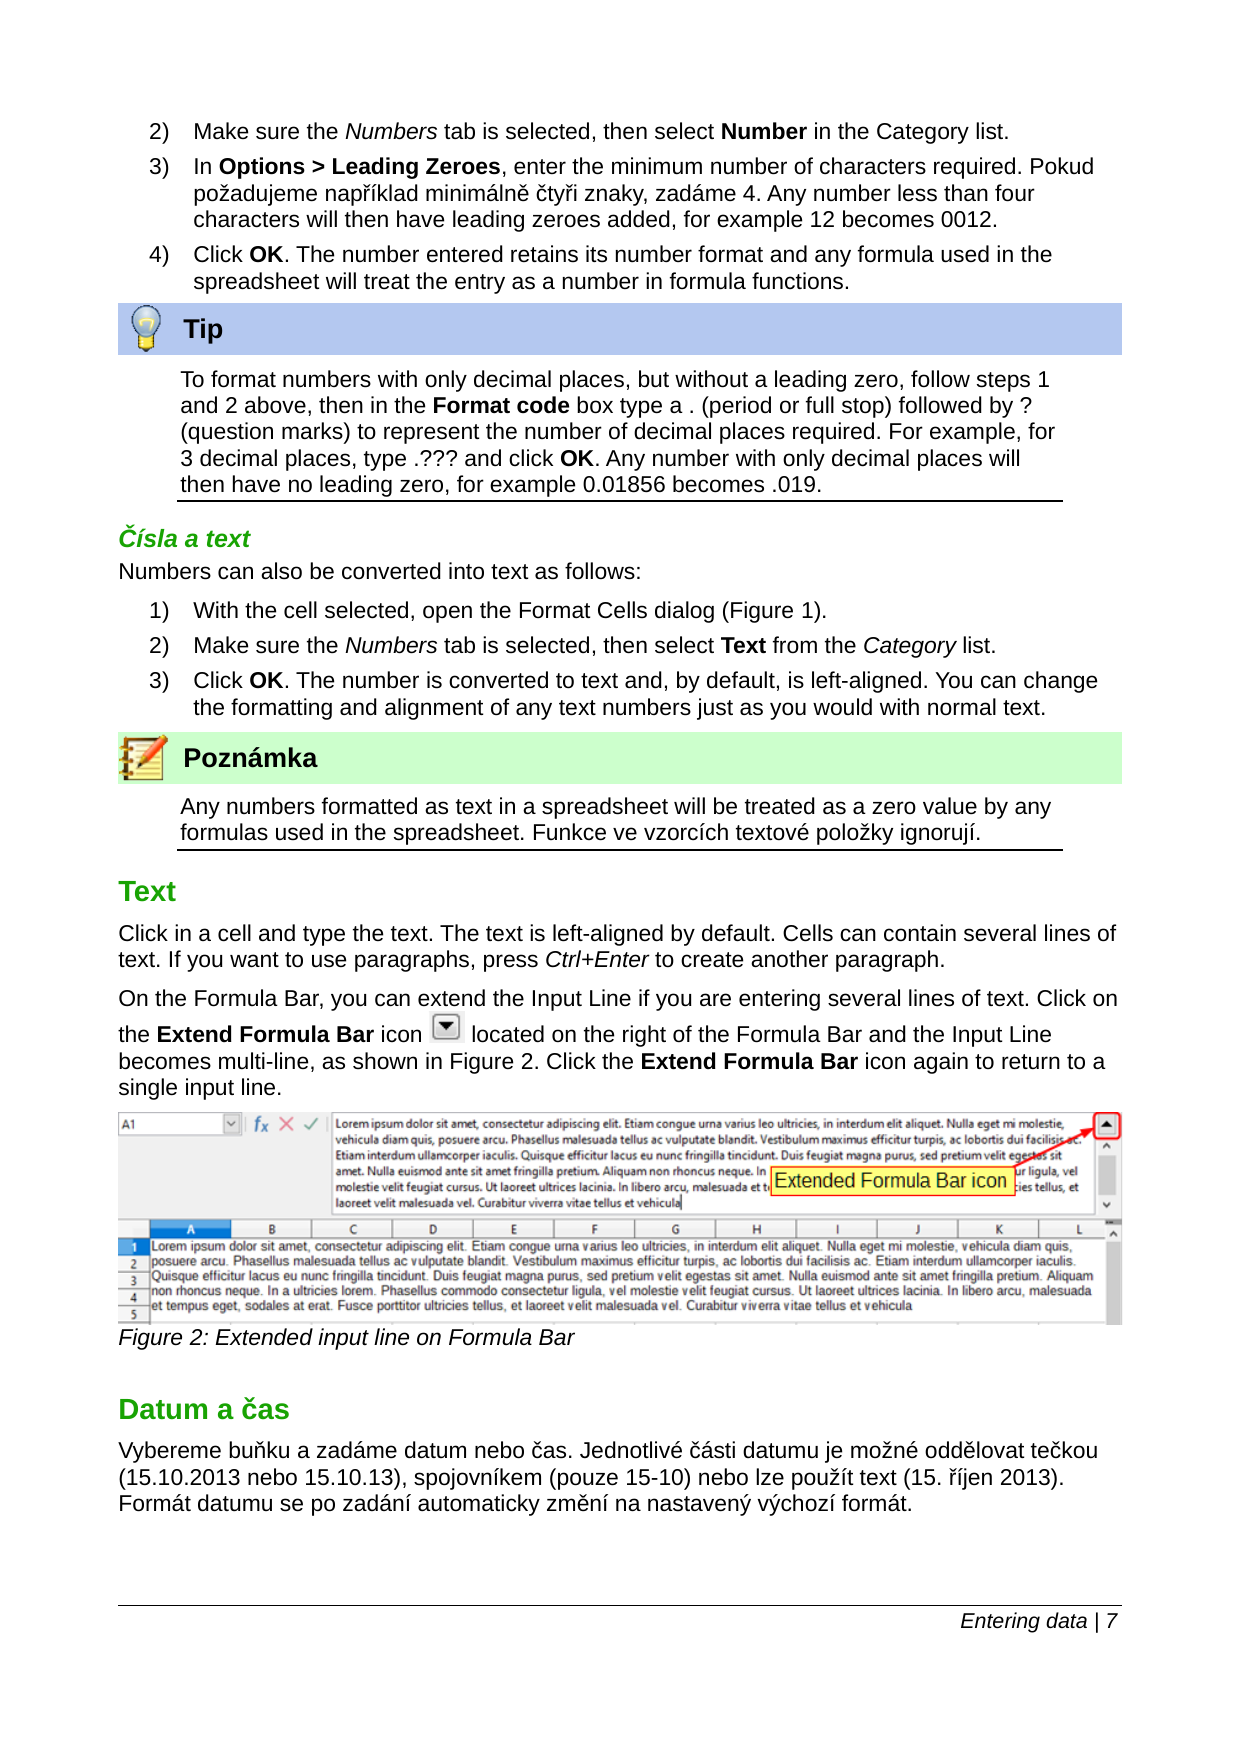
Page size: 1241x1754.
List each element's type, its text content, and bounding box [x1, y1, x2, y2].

picture [119, 303, 170, 355]
list In Options > Leading Zeroes, enter the minimum number of characters required. Pokud požadujeme například minimálně čtyři znaky, zadáme 4. Any number less than four characters will then have leading zeroes added, for example 12 becomes 0012. [169, 153, 1122, 232]
text Numbers can also be converted into text as follows: [118, 558, 1122, 584]
list With the cell selected, open the Format Cells dialog (Figure 1). [169, 597, 1122, 623]
list Click OK. The number entered retains its number format and any formula used in the spreadsheet will treat the entry as a number in formula functions. [169, 241, 1122, 294]
text Figure 2: Extended input line on Formula Bar [118, 1325, 1122, 1351]
list Make sure the Numbers tab is selected, then select Number in the Category list. [169, 118, 1122, 144]
text To format numbers with only decimal places, but without a leading zero, follow steps 1 and 2 above, then in the Format code box type a . (period or full stop) followed by ? (question marks) to represent the number of decimal places required. For example, for 3 decimal places, type .??? and click OK. Any number with only decimal places will then have no leading zero, for example 0.01856 becomes .019. [177, 363, 1063, 500]
text Click in a cell and type the text. The text is left-aligned by default. Cells can contain several lines of text. If you want to use paragraphs, press Ctrl+Enter to create another paragraph. [118, 920, 1122, 972]
text On the Formula Bar, you can extend the Input Line if you are entering several lines of text. Click on the Extend Formula Bar icon located on the right of the Formula Bar and the Input Line becomes multi-line, as shown in Figure 2. Click the Extend Formula Bar icon again to return to a single input line. [118, 985, 1122, 1100]
picture [119, 733, 170, 784]
subtitle Čísla a text [118, 523, 1122, 552]
subtitle Datum a čas [118, 1392, 1122, 1426]
picture [428, 1011, 465, 1043]
subtitle Text [118, 874, 1122, 908]
list Make sure the Numbers tab is selected, then select Text from the Category list. [169, 632, 1122, 659]
text Vybereme buňku a zadáme datum nebo čas. Jednotlivé části datumu je možné oddělovat tečkou (15.10.2013 nebo 15.10.13), spojovníkem (pouze 15-10) nebo lze použít text (15. říjen 2013). Formát datumu se po zadání automaticky změní na nastavený výchozí formát. [118, 1437, 1122, 1516]
subtitle Poznámka [118, 732, 1122, 784]
subtitle Tip [170, 303, 1122, 355]
list Click OK. The number is converted to text and, by default, is left-aligned. You can change the formatting and alignment of any text numbers just as you would with normal text. [169, 667, 1122, 720]
text Any numbers formatted as text in a spreadsheet will be treated as a zero value by any formulas used in the spreadsheet. Funkce ve vzorcích textové položky ignorují. [177, 790, 1063, 849]
picture [118, 1112, 1123, 1325]
